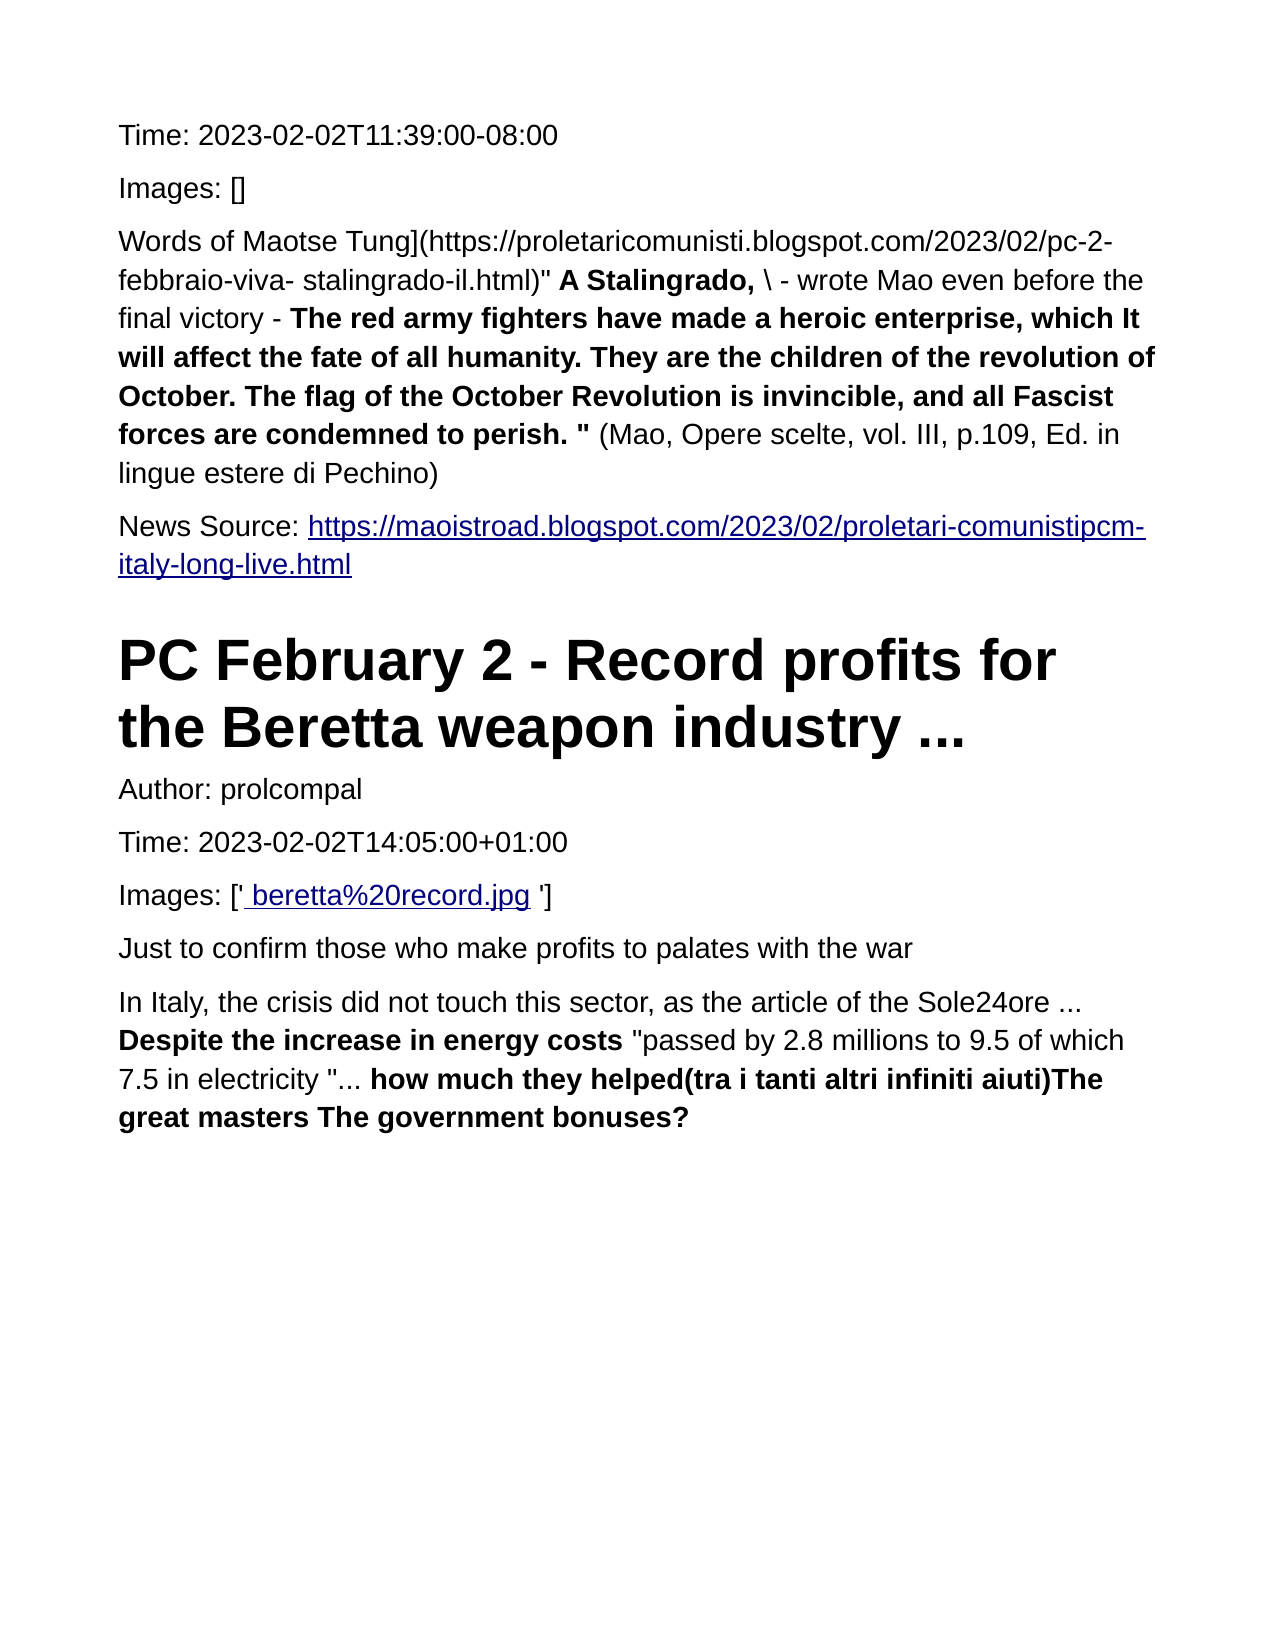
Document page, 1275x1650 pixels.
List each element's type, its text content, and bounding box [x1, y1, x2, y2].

subtitle PC February 2 - Record profits for the Beretta weapon industry ... [118, 625, 1157, 759]
text Just to confirm those who make profits to palates with the war [118, 931, 1157, 965]
text News Source: https://maoistroad.blogspot.com/2023/02/proletari-comunistipcm-italy-long-live.html [118, 509, 1157, 581]
text Words of Maotse Tung](https://proletaricomunisti.blogspot.com/2023/02/pc-2-febbraio-viva- stalingrado-il.html)" A Stalingrado, \ - wrote Mao even before the final victory - The red army fighters have made a heroic enterprise, which It will affect the fate of all humanity. They are the children of the revolution of October. The flag of the October Revolution is invincible, and all Fascist forces are condemned to perish. " (Mao, Opere scelte, vol. III, p.109, Ed. in lingue estere di Pechino) [118, 224, 1157, 489]
text In Italy, the crisis did not touch this sector, as the article of the Sole24ore ... Despite the increase in energy costs "passed by 2.8 millions to 9.5 of which 7.5 in electricity "... how much they helped(tra i tanti altri infiniti aiuti)The great masters The government bonuses? [118, 984, 1157, 1134]
text Time: 2023-02-02T11:39:00-08:00 [118, 118, 1157, 152]
text Author: prolcompal [118, 772, 1157, 806]
text Time: 2023-02-02T14:05:00+01:00 [118, 825, 1157, 859]
text Images: [] [118, 171, 1157, 205]
text Images: [' beretta%20record.jpg '] [118, 878, 1157, 912]
